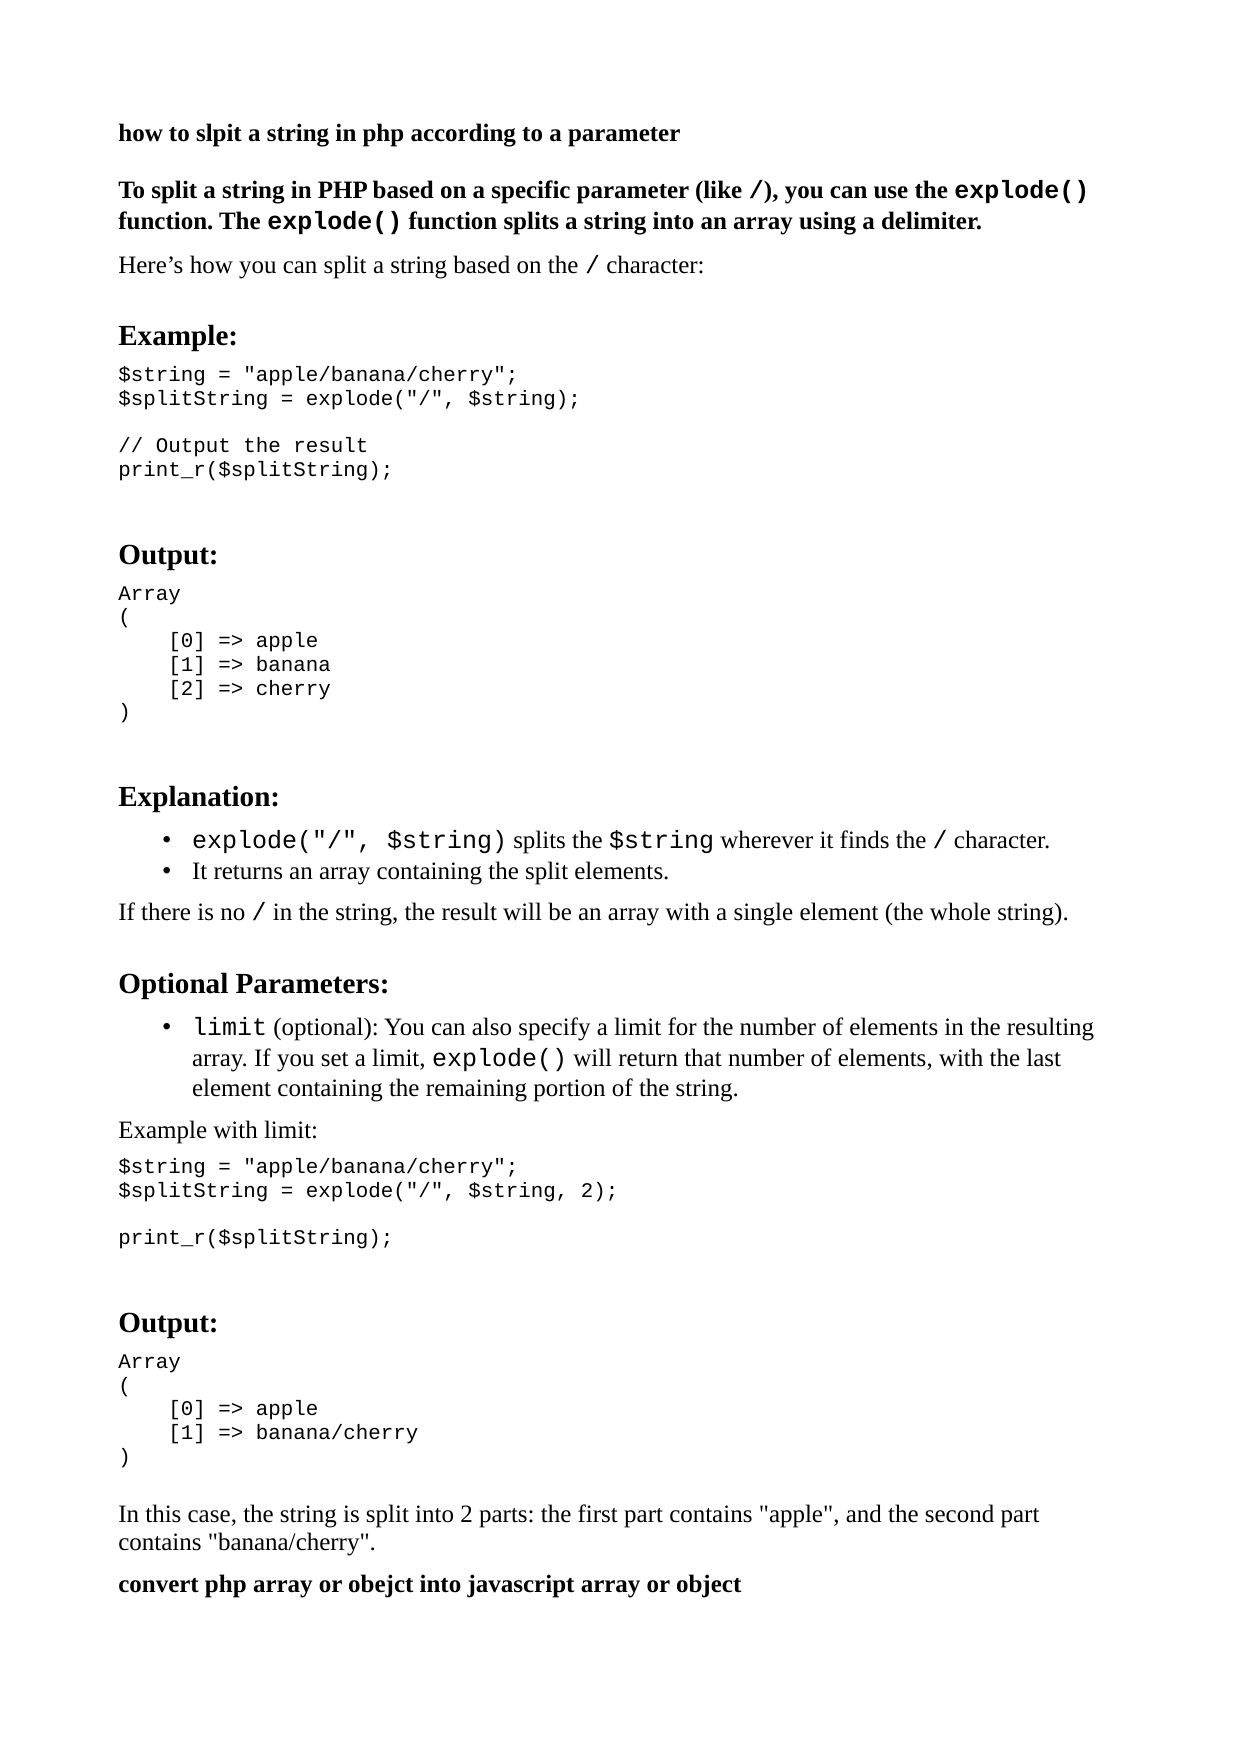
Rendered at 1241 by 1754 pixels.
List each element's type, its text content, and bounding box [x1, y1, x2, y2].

text In this case, the string is split into 2 parts: the first part contains "apple", and the second part contains "banana/cherry". [118, 1499, 1122, 1556]
text $splitString = explode("/", $string, 2); [118, 1179, 1122, 1203]
subtitle Explanation: [118, 779, 1122, 813]
text ) [118, 1446, 1122, 1469]
subtitle Example: [118, 318, 1122, 352]
text [1] => banana/cherry [118, 1422, 1122, 1446]
text $string = "apple/banana/cherry"; [118, 364, 1122, 388]
text ( [118, 607, 1122, 630]
text print_r($splitString); [118, 459, 1122, 482]
text If there is no / in the string, the result will be an array with a single element (the whole string). [118, 897, 1122, 928]
list explode("/", $string) splits the $string wherever it finds the / character. [162, 825, 1122, 856]
text convert php array or obejct into javascript array or object [118, 1569, 1122, 1597]
text Array [118, 1351, 1122, 1375]
text [1] => banana [118, 654, 1122, 677]
text Array [118, 583, 1122, 607]
list limit (optional): You can also specify a limit for the number of elements in the resulting array. If you set a limit, explode() will return that number of elements, with the last element containing the remaining portion of the string. [162, 1012, 1122, 1102]
text // Output the result [118, 435, 1122, 459]
text how to slpit a string in php according to a parameter [118, 118, 1122, 147]
text [0] => apple [118, 1398, 1122, 1422]
subtitle Output: [118, 537, 1122, 570]
text print_r($splitString); [118, 1227, 1122, 1251]
text Here’s how you can split a string based on the / character: [118, 250, 1122, 281]
text To split a string in PHP based on a specific parameter (like /), you can use the explode() function. The explode() function splits a string into an array using a delimiter. [118, 176, 1122, 237]
text $splitString = explode("/", $string); [118, 388, 1122, 411]
subtitle Optional Parameters: [118, 966, 1122, 999]
text [0] => apple [118, 630, 1122, 654]
text [2] => cherry [118, 677, 1122, 701]
subtitle Output: [118, 1305, 1122, 1338]
text $string = "apple/banana/cherry"; [118, 1156, 1122, 1179]
text ) [118, 701, 1122, 725]
list It returns an array containing the split elements. [162, 856, 1122, 885]
text Example with limit: [118, 1115, 1122, 1143]
text ( [118, 1375, 1122, 1398]
